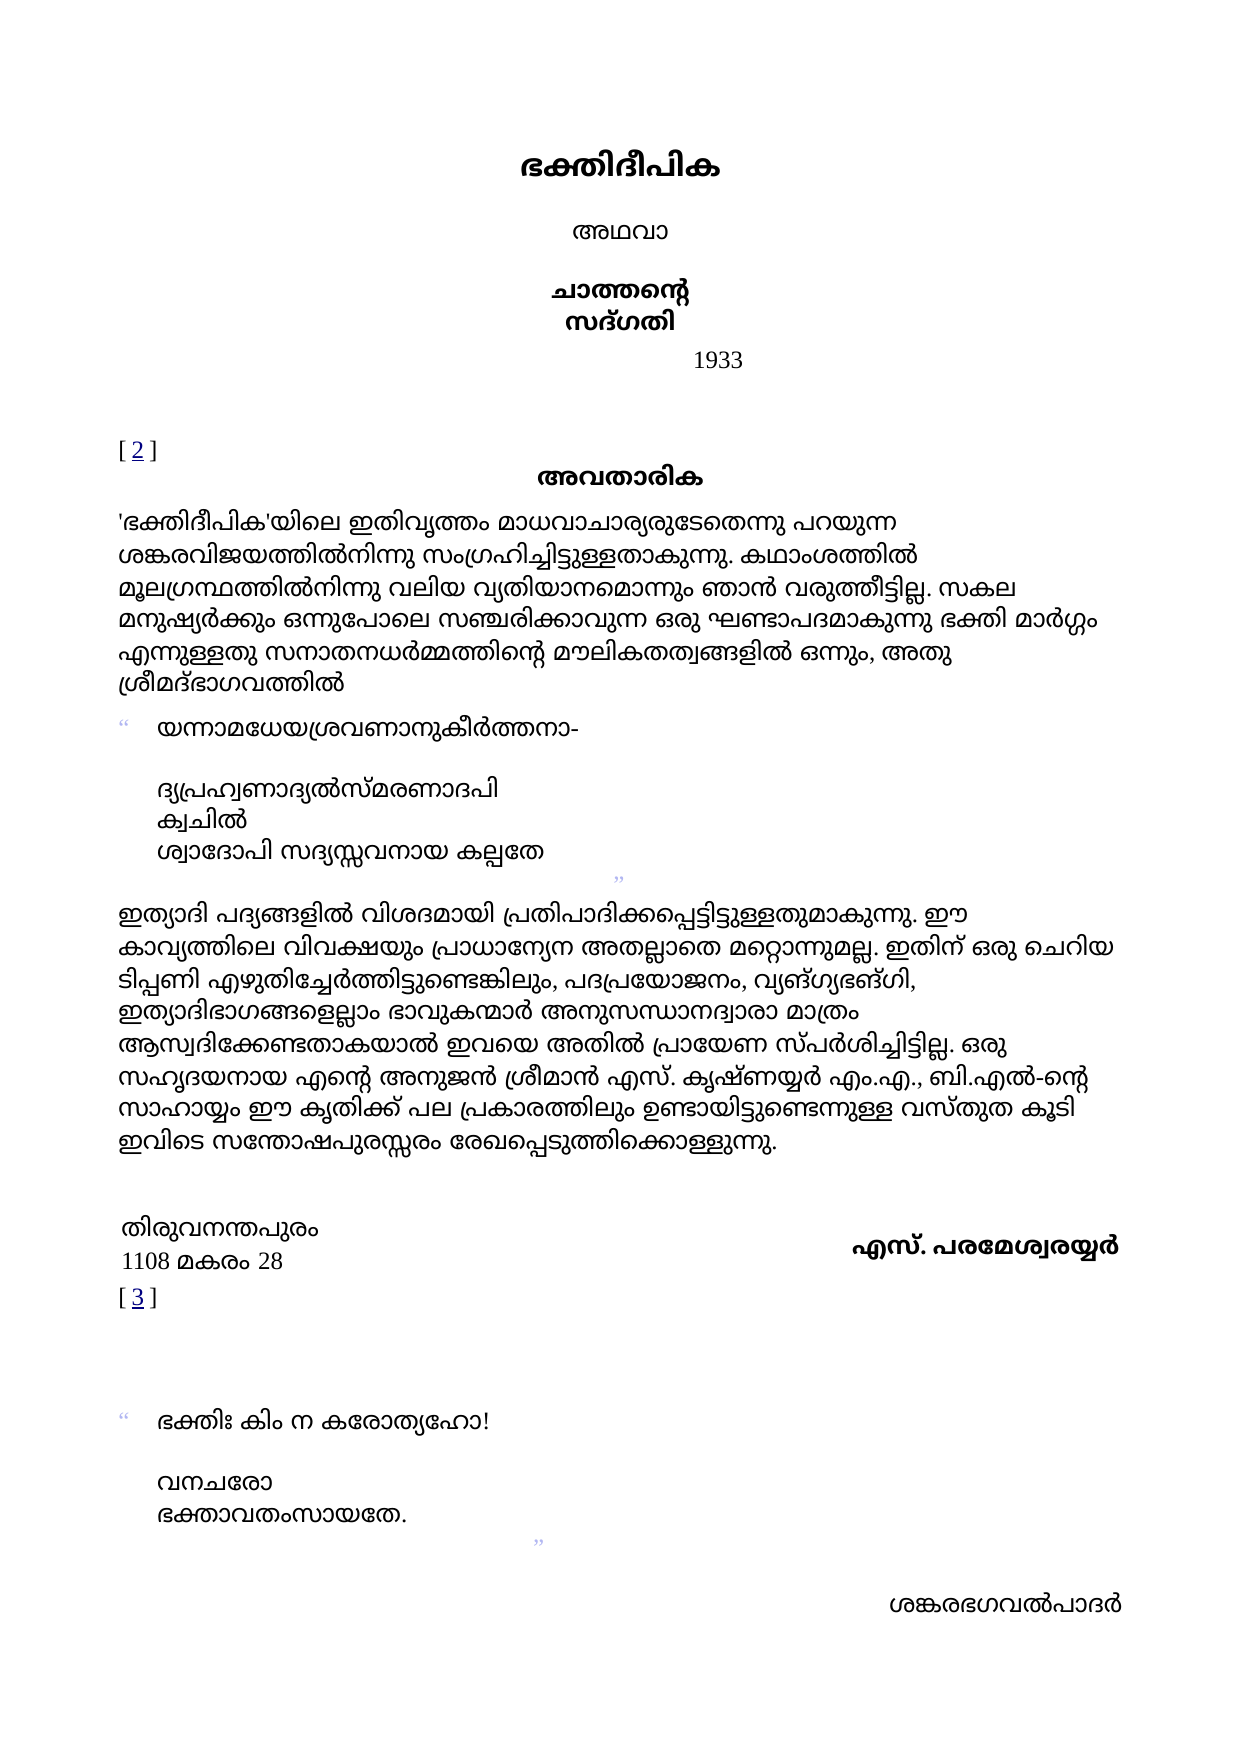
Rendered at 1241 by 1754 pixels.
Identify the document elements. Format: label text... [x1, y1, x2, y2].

text അവതാരിക [118, 463, 1122, 494]
text ഇത്യാദി പദ്യങ്ങളിൽ വിശദമായി പ്രതിപാദിക്കപ്പെട്ടിട്ടുള്ളതുമാകുന്നു. ഈ കാവ്യത്തിലെ വിവക്ഷയും പ്രാധാന്യേന അതല്ലാതെ മറ്റൊന്നുമല്ല. ഇതിന് ഒരു ചെറിയ ടിപ്പണി എഴുതിച്ചേർത്തിട്ടുണ്ടെങ്കിലും, പദപ്രയോജനം, വ്യങ്ഗ്യഭങ്ഗി, ഇത്യാദിഭാഗങ്ങളെല്ലാം ഭാവുകന്മാർ അനുസന്ധാനദ്വാരാ മാത്രം ആസ്വദിക്കേണ്ടതാകയാൽ ഇവയെ അതിൽ പ്രായേണ സ്പർശിച്ചിട്ടില്ല. ഒരു സഹൃദയനായ എന്റെ അനുജൻ ശ്രീമാൻ എസ്. കൃഷ്ണയ്യർ എം.എ., ബി.എൽ-ന്റെ സാഹായ്യം ഈ കൃതിക്ക് പല പ്രകാരത്തിലും ഉണ്ടായിട്ടുണ്ടെന്നുള്ള വസ്തുത കൂടി ഇവിടെ സന്തോഷപുരസ്സരം രേഖപ്പെടുത്തിക്കൊള്ളുന്നു. [118, 899, 1122, 1159]
table_header “ [118, 1406, 157, 1562]
table_header ഭക്തിഃ കിം ന കരോത്യഹോ! വനചരോ ഭക്താവതംസായതേ. [157, 1406, 502, 1562]
text [ 3 ] [118, 1282, 1122, 1311]
text ശങ്കരഭഗവൽപാദർ [118, 1591, 1122, 1622]
table_header “ [118, 714, 157, 899]
table_header ” [583, 714, 624, 899]
table_header യന്നാമധേയശ്രവണാനുകീർത്തനാ- ദ്യപ്രഹ്വണാദ്യൽസ്‌മരണാദപി ക്വചിൽ ശ്വാദോപി സദ്യസ്സവനായ കല്പതേ [157, 714, 583, 899]
text 'ഭക്തിദീപിക'യിലെ ഇതിവൃത്തം മാധവാചാര്യരുടേതെന്നു പറയുന്ന ശങ്കരവിജയത്തിൽനിന്നു സംഗ്രഹിച്ചിട്ടുള്ളതാകുന്നു. കഥാംശത്തിൽ മൂലഗ്രന്ഥത്തിൽനിന്നു വലിയ വ്യതിയാനമൊന്നും ഞാൻ വരുത്തീട്ടില്ല. സകല മനുഷ്യർക്കും ഒന്നുപോലെ സഞ്ചരിക്കാവുന്ന ഒരു ഘണ്ടാപദമാകുന്നു ഭക്തി മാർഗ്ഗം എന്നുള്ളതു സനാതനധർമ്മത്തിന്റെ മൗലികതത്വങ്ങളിൽ ഒന്നും, അതു ശ്രീമദ്‌ഭാഗവത്തിൽ [118, 507, 1122, 701]
text [ 2 ] [118, 435, 1122, 463]
table_header ഭക്തിദീപിക അഥവാ ചാത്തന്റെ സദ്‌ഗതി [495, 147, 746, 343]
table_header എസ്. പരമേശ്വരയ്യർ [527, 1213, 1122, 1282]
table_cell 1933 [495, 343, 746, 377]
table_header ” [503, 1406, 544, 1562]
table_header തിരുവനന്തപുരം 1108 മകരം 28 [118, 1213, 527, 1282]
